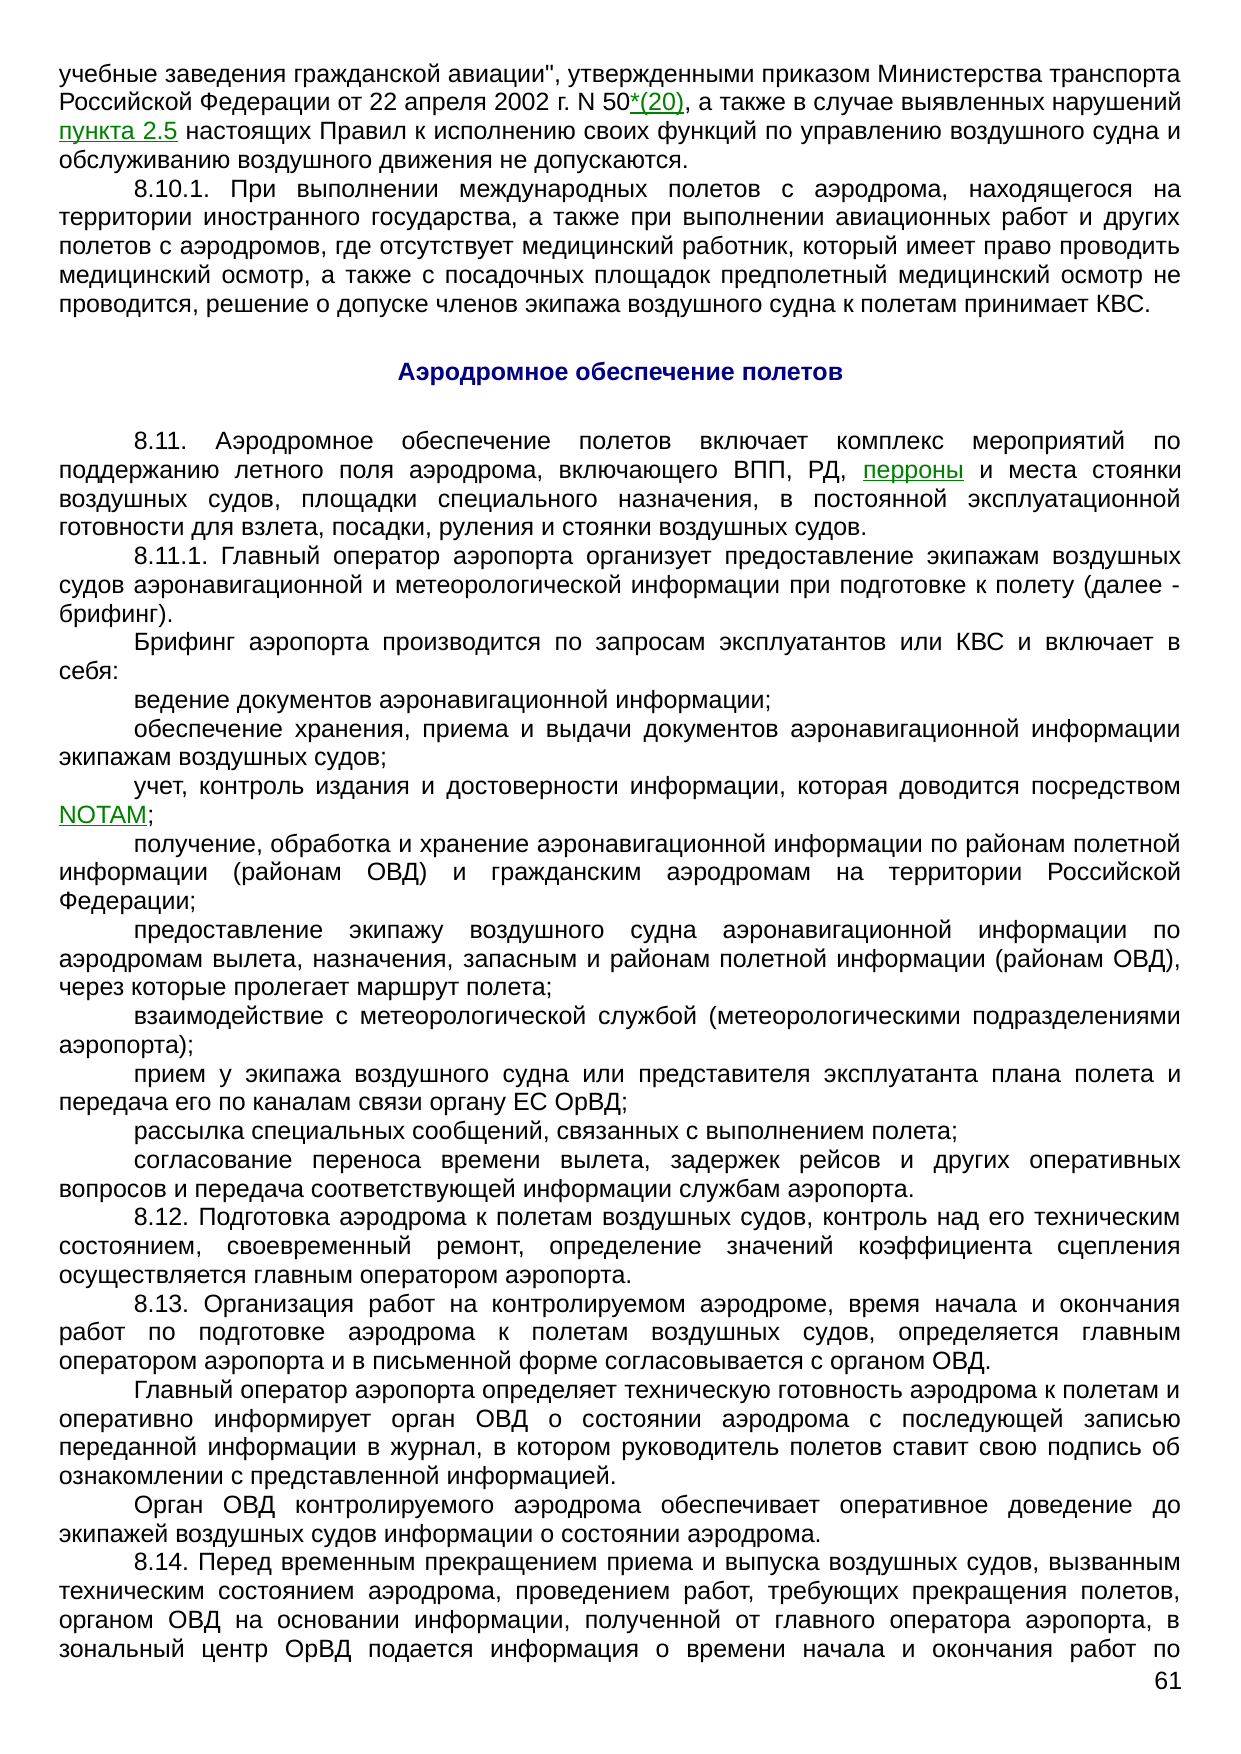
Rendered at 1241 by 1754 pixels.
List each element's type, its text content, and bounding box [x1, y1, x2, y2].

text 8.11. Аэродромное обеспечение полетов включает комплекс мероприятий по поддержанию летного поля аэродрома, включающего ВПП, РД, перроны и места стоянки воздушных судов, площадки специального назначения, в постоянной эксплуатационной готовности для взлета, посадки, руления и стоянки воздушных судов. [58, 426, 1182, 541]
text ведение документов аэронавигационной информации; [58, 685, 1182, 713]
text 8.14. Перед временным прекращением приема и выпуска воздушных судов, вызванным техническим состоянием аэродрома, проведением работ, требующих прекращения полетов, органом ОВД на основании информации, полученной от главного оператора аэропорта, в зональный центр ОрВД подается информация о времени начала и окончания работ по [58, 1547, 1182, 1662]
text предоставление экипажу воздушного судна аэронавигационной информации по аэродромам вылета, назначения, запасным и районам полетной информации (районам ОВД), через которые пролегает маршрут полета; [58, 915, 1182, 1001]
text учебные заведения гражданской авиации", утвержденными приказом Министерства транспорта Российской Федерации от 22 апреля 2002 г. N 50*(20), а также в случае выявленных нарушений пункта 2.5 настоящих Правил к исполнению своих функций по управлению воздушного судна и обслуживанию воздушного движения не допускаются. [58, 58, 1182, 173]
subtitle Аэродромное обеспечение полетов [58, 357, 1182, 386]
text обеспечение хранения, приема и выдачи документов аэронавигационной информации экипажам воздушных судов; [58, 713, 1182, 771]
text Брифинг аэропорта производится по запросам эксплуатантов или КВС и включает в себя: [58, 627, 1182, 685]
text учет, контроль издания и достоверности информации, которая доводится посредством NOTAM; [58, 771, 1182, 828]
text 8.12. Подготовка аэродрома к полетам воздушных судов, контроль над его техническим состоянием, своевременный ремонт, определение значений коэффициента сцепления осуществляется главным оператором аэропорта. [58, 1202, 1182, 1288]
text 8.13. Организация работ на контролируемом аэродроме, время начала и окончания работ по подготовке аэродрома к полетам воздушных судов, определяется главным оператором аэропорта и в письменной форме согласовывается с органом ОВД. [58, 1288, 1182, 1375]
text прием у экипажа воздушного судна или представителя эксплуатанта плана полета и передача его по каналам связи органу ЕС ОрВД; [58, 1058, 1182, 1116]
text рассылка специальных сообщений, связанных с выполнением полета; [58, 1116, 1182, 1145]
text Орган ОВД контролируемого аэродрома обеспечивает оперативное доведение до экипажей воздушных судов информации о состоянии аэродрома. [58, 1490, 1182, 1547]
text согласование переноса времени вылета, задержек рейсов и других оперативных вопросов и передача соответствующей информации службам аэропорта. [58, 1145, 1182, 1202]
text Главный оператор аэропорта определяет техническую готовность аэродрома к полетам и оперативно информирует орган ОВД о состоянии аэродрома с последующей записью переданной информации в журнал, в котором руководитель полетов ставит свою подпись об ознакомлении с представленной информацией. [58, 1375, 1182, 1490]
text 8.10.1. При выполнении международных полетов с аэродрома, находящегося на территории иностранного государства, а также при выполнении авиационных работ и других полетов с аэродромов, где отсутствует медицинский работник, который имеет право проводить медицинский осмотр, а также с посадочных площадок предполетный медицинский осмотр не проводится, решение о допуске членов экипажа воздушного судна к полетам принимает КВС. [58, 173, 1182, 317]
text 8.11.1. Главный оператор аэропорта организует предоставление экипажам воздушных судов аэронавигационной и метеорологической информации при подготовке к полету (далее - брифинг). [58, 541, 1182, 627]
text взаимодействие с метеорологической службой (метеорологическими подразделениями аэропорта); [58, 1001, 1182, 1058]
text получение, обработка и хранение аэронавигационной информации по районам полетной информации (районам ОВД) и гражданским аэродромам на территории Российской Федерации; [58, 828, 1182, 915]
